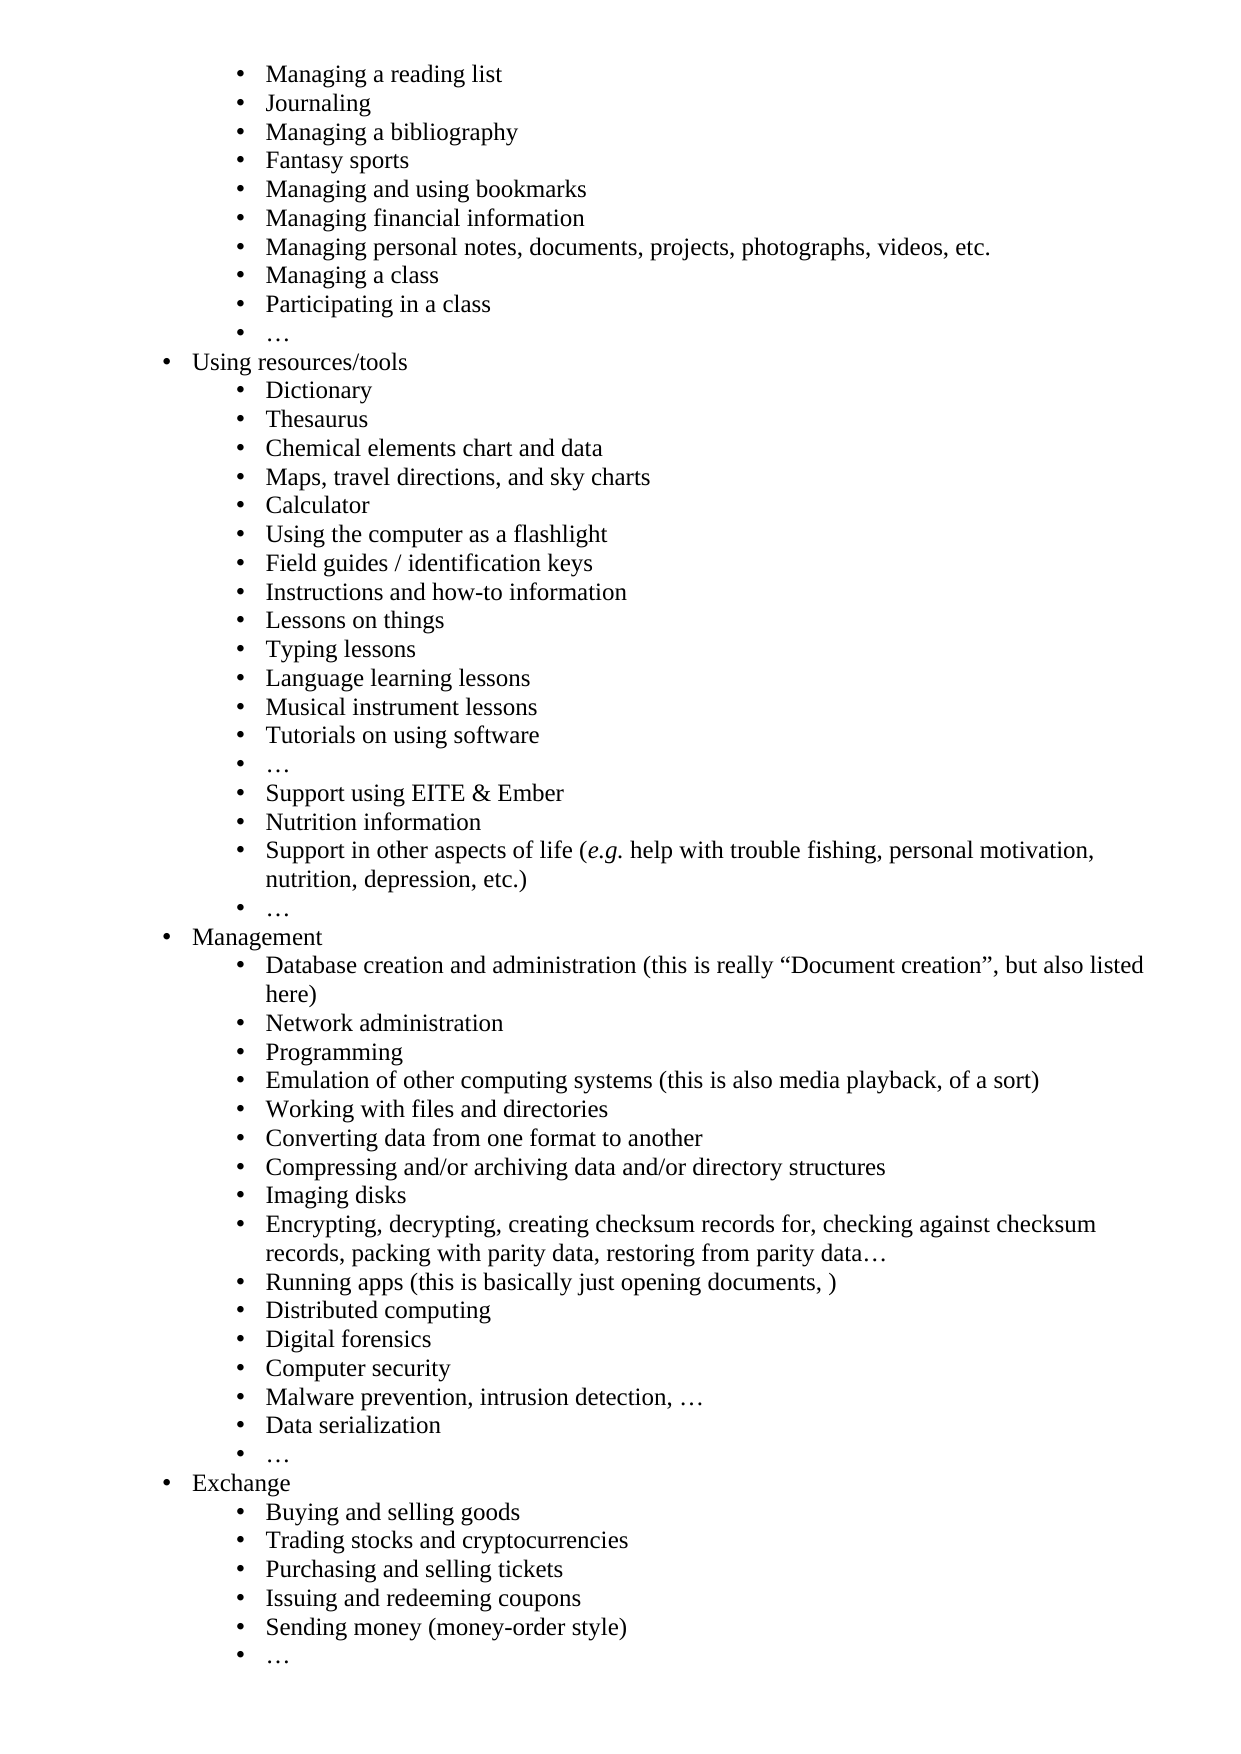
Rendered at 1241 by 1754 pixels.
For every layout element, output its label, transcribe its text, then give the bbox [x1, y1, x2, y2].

list Converting data from one format to another [236, 1123, 1181, 1152]
list Computer security [236, 1353, 1181, 1382]
list Thesaurus [236, 404, 1181, 433]
list Purchasing and selling tickets [236, 1554, 1181, 1583]
list Calculator [236, 490, 1181, 519]
list Fantasy sports [236, 145, 1181, 174]
list Working with files and directories [236, 1094, 1181, 1123]
list Database creation and administration (this is really “Document creation”, but also listed here) [236, 950, 1181, 1008]
list Managing financial information [236, 203, 1181, 232]
list Managing a reading list [236, 59, 1181, 88]
list Language learning lessons [236, 663, 1181, 692]
list Support in other aspects of life (e.g. help with trouble fishing, personal motivation, nutrition, depression, etc.) [236, 835, 1181, 893]
list Trading stocks and cryptocurrencies [236, 1525, 1181, 1554]
list Digital forensics [236, 1324, 1181, 1353]
list Managing and using bookmarks [236, 174, 1181, 203]
list Tutorials on using software [236, 720, 1181, 749]
list Data serialization [236, 1410, 1181, 1439]
list Musical instrument lessons [236, 692, 1181, 720]
list Imaging disks [236, 1180, 1181, 1209]
list … [236, 749, 1181, 778]
list Buying and selling goods [236, 1497, 1181, 1525]
list Field guides / identification keys [236, 548, 1181, 577]
list Management [162, 922, 1181, 950]
list Using resources/tools [162, 347, 1181, 375]
list Participating in a class [236, 289, 1181, 318]
list Programming [236, 1037, 1181, 1065]
list Managing a class [236, 260, 1181, 289]
list Distributed computing [236, 1295, 1181, 1324]
list Sending money (money-order style) [236, 1612, 1181, 1640]
list … [236, 1640, 1181, 1669]
list Dictionary [236, 375, 1181, 404]
list Typing lessons [236, 634, 1181, 663]
list Lessons on things [236, 605, 1181, 634]
list … [236, 893, 1181, 922]
list Instructions and how-to information [236, 577, 1181, 605]
list Managing personal notes, documents, projects, photographs, videos, etc. [236, 232, 1181, 260]
list … [236, 318, 1181, 347]
list Emulation of other computing systems (this is also media playback, of a sort) [236, 1065, 1181, 1094]
list Maps, travel directions, and sky charts [236, 462, 1181, 490]
list Using the computer as a flashlight [236, 519, 1181, 548]
list Exchange [162, 1468, 1181, 1497]
list Nutrition information [236, 807, 1181, 835]
list Chemical elements chart and data [236, 433, 1181, 462]
list Running apps (this is basically just opening documents, ) [236, 1267, 1181, 1295]
list Issuing and redeeming coupons [236, 1583, 1181, 1612]
list Journaling [236, 88, 1181, 117]
list Malware prevention, intrusion detection, … [236, 1382, 1181, 1410]
list Encrypting, decrypting, creating checksum records for, checking against checksum records, packing with parity data, restoring from parity data… [236, 1209, 1181, 1267]
list Support using EITE & Ember [236, 778, 1181, 807]
list … [236, 1439, 1181, 1468]
list Managing a bibliography [236, 117, 1181, 145]
list Compressing and/or archiving data and/or directory structures [236, 1152, 1181, 1180]
list Network administration [236, 1008, 1181, 1037]
